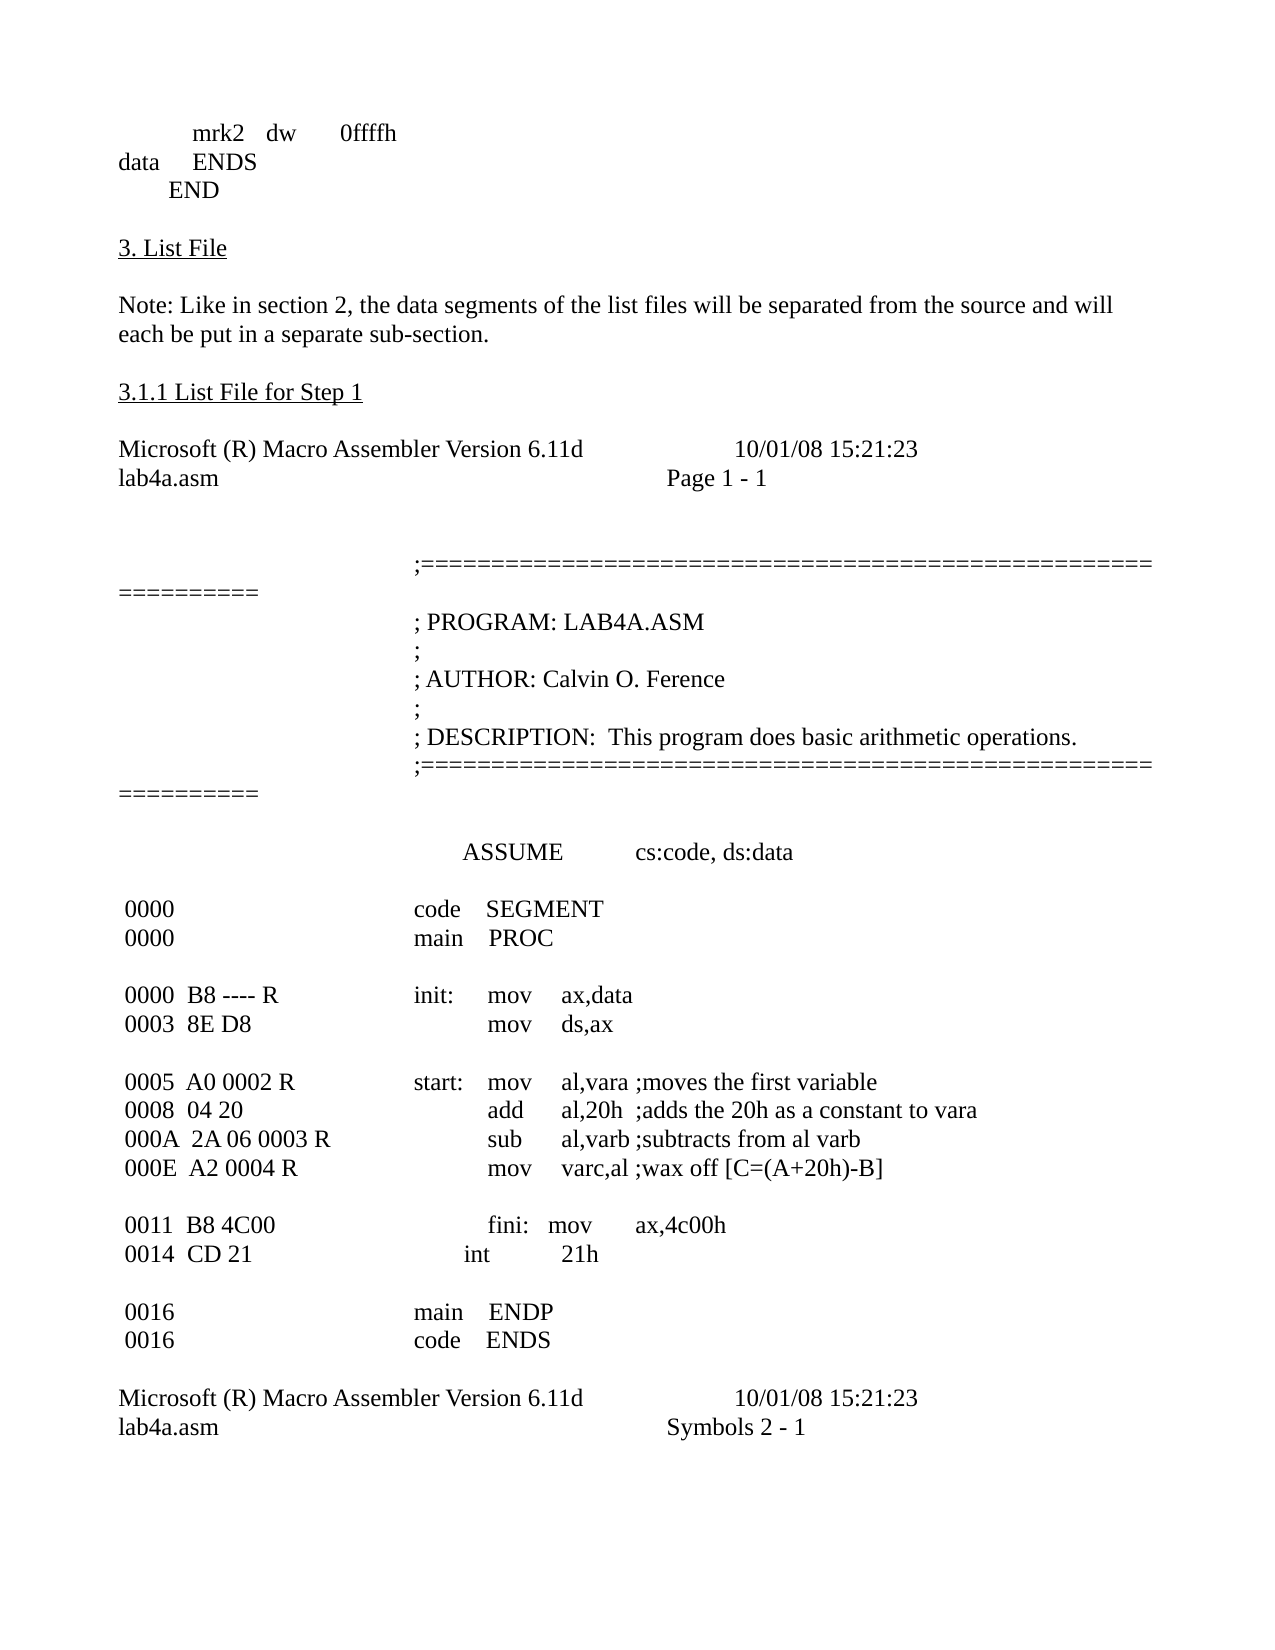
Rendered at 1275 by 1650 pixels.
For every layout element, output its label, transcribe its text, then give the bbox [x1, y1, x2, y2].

text ; [118, 636, 1157, 664]
text ; PROGRAM: LAB4A.ASM [118, 607, 1157, 636]
text 0008 04 20 add al,20h ;adds the 20h as a constant to vara [118, 1096, 1157, 1124]
text 3.1.1 List File for Step 1 [118, 377, 1157, 406]
text ; DESCRIPTION: This program does basic arithmetic operations. [118, 722, 1157, 751]
text 0003 8E D8 mov ds,ax [118, 1009, 1157, 1038]
text ; [118, 693, 1157, 722]
text 0000 B8 ---- R init: mov ax,data [118, 981, 1157, 1009]
text ASSUME cs:code, ds:data [118, 837, 1157, 866]
text 0000 main PROC [118, 923, 1157, 952]
text Note: Like in section 2, the data segments of the list files will be separated from the source and will each be put in a separate sub-section. [118, 291, 1157, 348]
text lab4a.asm Symbols 2 - 1 [118, 1412, 1157, 1441]
text 0011 B8 4C00 fini: mov ax,4c00h [118, 1211, 1157, 1239]
text 0016 main ENDP [118, 1297, 1157, 1326]
text 3. List File [118, 233, 1157, 262]
text data ENDS [118, 147, 1157, 176]
text 0005 A0 0002 R start: mov al,vara ;moves the first variable [118, 1067, 1157, 1096]
text 000A 2A 06 0003 R sub al,varb ;subtracts from al varb [118, 1124, 1157, 1153]
text mrk2 dw 0ffffh [118, 118, 1157, 147]
text ;============================================================== [118, 549, 1157, 607]
text ;============================================================== [118, 751, 1157, 808]
text lab4a.asm Page 1 - 1 [118, 463, 1157, 492]
text 0000 code SEGMENT [118, 894, 1157, 923]
text 000E A2 0004 R mov varc,al ;wax off [C=(A+20h)-B] [118, 1153, 1157, 1182]
text 0016 code ENDS [118, 1326, 1157, 1354]
text END [118, 176, 1157, 204]
text Microsoft (R) Macro Assembler Version 6.11d 10/01/08 15:21:23 [118, 434, 1157, 463]
text Microsoft (R) Macro Assembler Version 6.11d 10/01/08 15:21:23 [118, 1383, 1157, 1412]
text ; AUTHOR: Calvin O. Ference [118, 664, 1157, 693]
text 0014 CD 21 int 21h [118, 1239, 1157, 1268]
